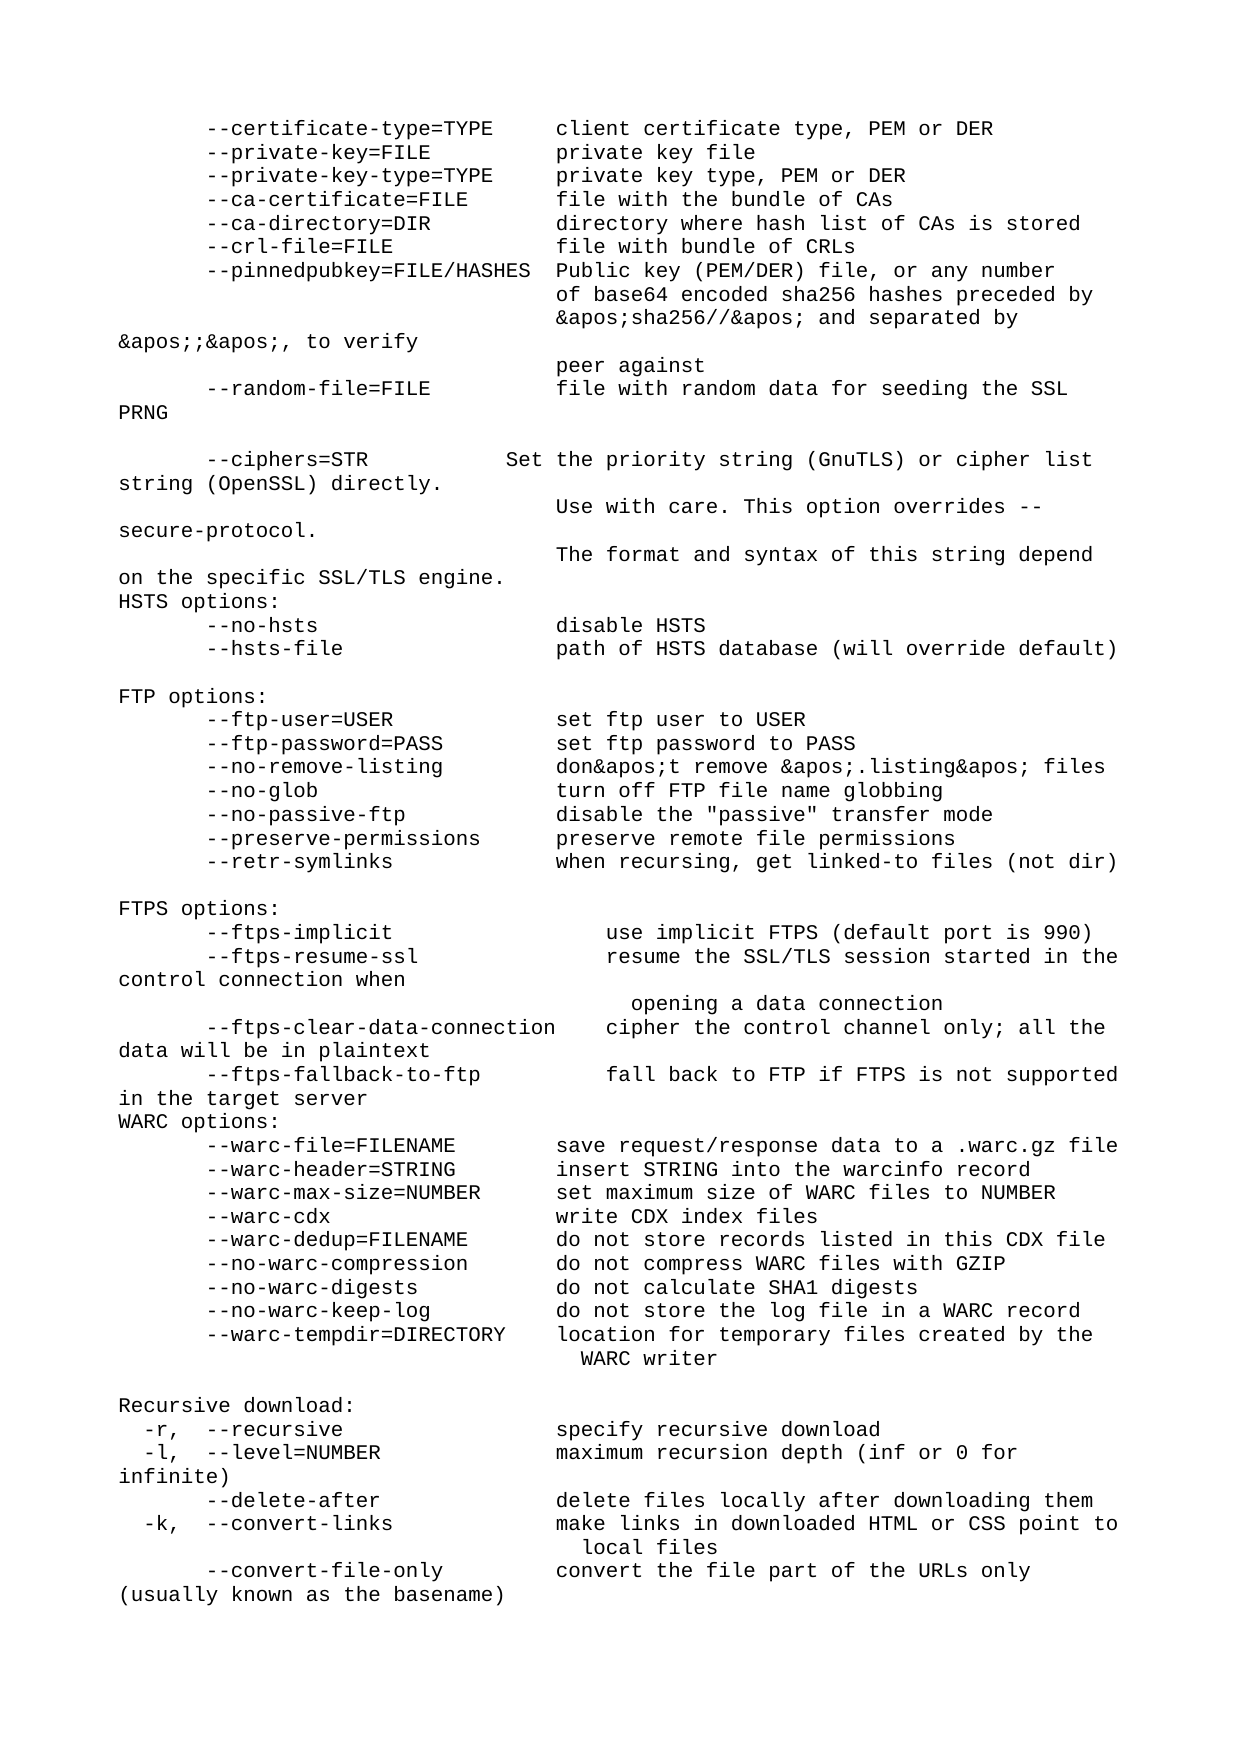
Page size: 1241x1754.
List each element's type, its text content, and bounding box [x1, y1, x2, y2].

text --no-warc-digests do not calculate SHA1 digests [118, 1277, 1122, 1300]
text Use with care. This option overrides --secure-protocol. [118, 496, 1122, 544]
text Recursive download: [118, 1395, 1122, 1419]
text --private-key-type=TYPE private key type, PEM or DER [118, 165, 1122, 189]
text --no-glob turn off FTP file name globbing [118, 780, 1122, 804]
text --warc-cdx write CDX index files [118, 1206, 1122, 1229]
text --no-warc-compression do not compress WARC files with GZIP [118, 1253, 1122, 1277]
text --retr-symlinks when recursing, get linked-to files (not dir) [118, 851, 1122, 875]
text --ftps-fallback-to-ftp fall back to FTP if FTPS is not supported in the target server [118, 1064, 1122, 1111]
text --no-hsts disable HSTS [118, 615, 1122, 638]
text --warc-max-size=NUMBER set maximum size of WARC files to NUMBER [118, 1182, 1122, 1206]
text --convert-file-only convert the file part of the URLs only (usually known as the basename) [118, 1561, 1122, 1608]
text --ciphers=STR Set the priority string (GnuTLS) or cipher list string (OpenSSL) directly. [118, 449, 1122, 496]
text --no-warc-keep-log do not store the log file in a WARC record [118, 1300, 1122, 1324]
text -r, --recursive specify recursive download [118, 1419, 1122, 1442]
text --ca-directory=DIR directory where hash list of CAs is stored [118, 213, 1122, 236]
text --warc-file=FILENAME save request/response data to a .warc.gz file [118, 1135, 1122, 1158]
text -l, --level=NUMBER maximum recursion depth (inf or 0 for infinite) [118, 1442, 1122, 1489]
text HSTS options: [118, 591, 1122, 615]
text local files [118, 1537, 1122, 1561]
text --ftps-resume-ssl resume the SSL/TLS session started in the control connection when [118, 946, 1122, 993]
text --hsts-file path of HSTS database (will override default) [118, 638, 1122, 662]
text WARC writer [118, 1348, 1122, 1371]
text --warc-tempdir=DIRECTORY location for temporary files created by the [118, 1324, 1122, 1348]
text --ftps-implicit use implicit FTPS (default port is 990) [118, 922, 1122, 946]
text opening a data connection [118, 993, 1122, 1017]
text --private-key=FILE private key file [118, 142, 1122, 165]
text --certificate-type=TYPE client certificate type, PEM or DER [118, 118, 1122, 142]
text --crl-file=FILE file with bundle of CRLs [118, 236, 1122, 260]
text --delete-after delete files locally after downloading them [118, 1489, 1122, 1513]
text &apos;sha256//&apos; and separated by &apos;;&apos;, to verify [118, 307, 1122, 354]
text WARC options: [118, 1111, 1122, 1135]
text FTPS options: [118, 898, 1122, 922]
text --ftp-user=USER set ftp user to USER [118, 709, 1122, 733]
text of base64 encoded sha256 hashes preceded by [118, 284, 1122, 307]
text --preserve-permissions preserve remote file permissions [118, 827, 1122, 851]
text peer against [118, 354, 1122, 378]
text --ca-certificate=FILE file with the bundle of CAs [118, 189, 1122, 213]
text --ftps-clear-data-connection cipher the control channel only; all the data will be in plaintext [118, 1017, 1122, 1064]
text --warc-dedup=FILENAME do not store records listed in this CDX file [118, 1229, 1122, 1253]
text --ftp-password=PASS set ftp password to PASS [118, 733, 1122, 757]
text The format and syntax of this string depend on the specific SSL/TLS engine. [118, 544, 1122, 591]
text --random-file=FILE file with random data for seeding the SSL PRNG [118, 378, 1122, 426]
text FTP options: [118, 686, 1122, 709]
text --pinnedpubkey=FILE/HASHES Public key (PEM/DER) file, or any number [118, 260, 1122, 284]
text -k, --convert-links make links in downloaded HTML or CSS point to [118, 1513, 1122, 1537]
text --warc-header=STRING insert STRING into the warcinfo record [118, 1158, 1122, 1182]
text --no-remove-listing don&apos;t remove &apos;.listing&apos; files [118, 757, 1122, 780]
text --no-passive-ftp disable the "passive" transfer mode [118, 804, 1122, 827]
